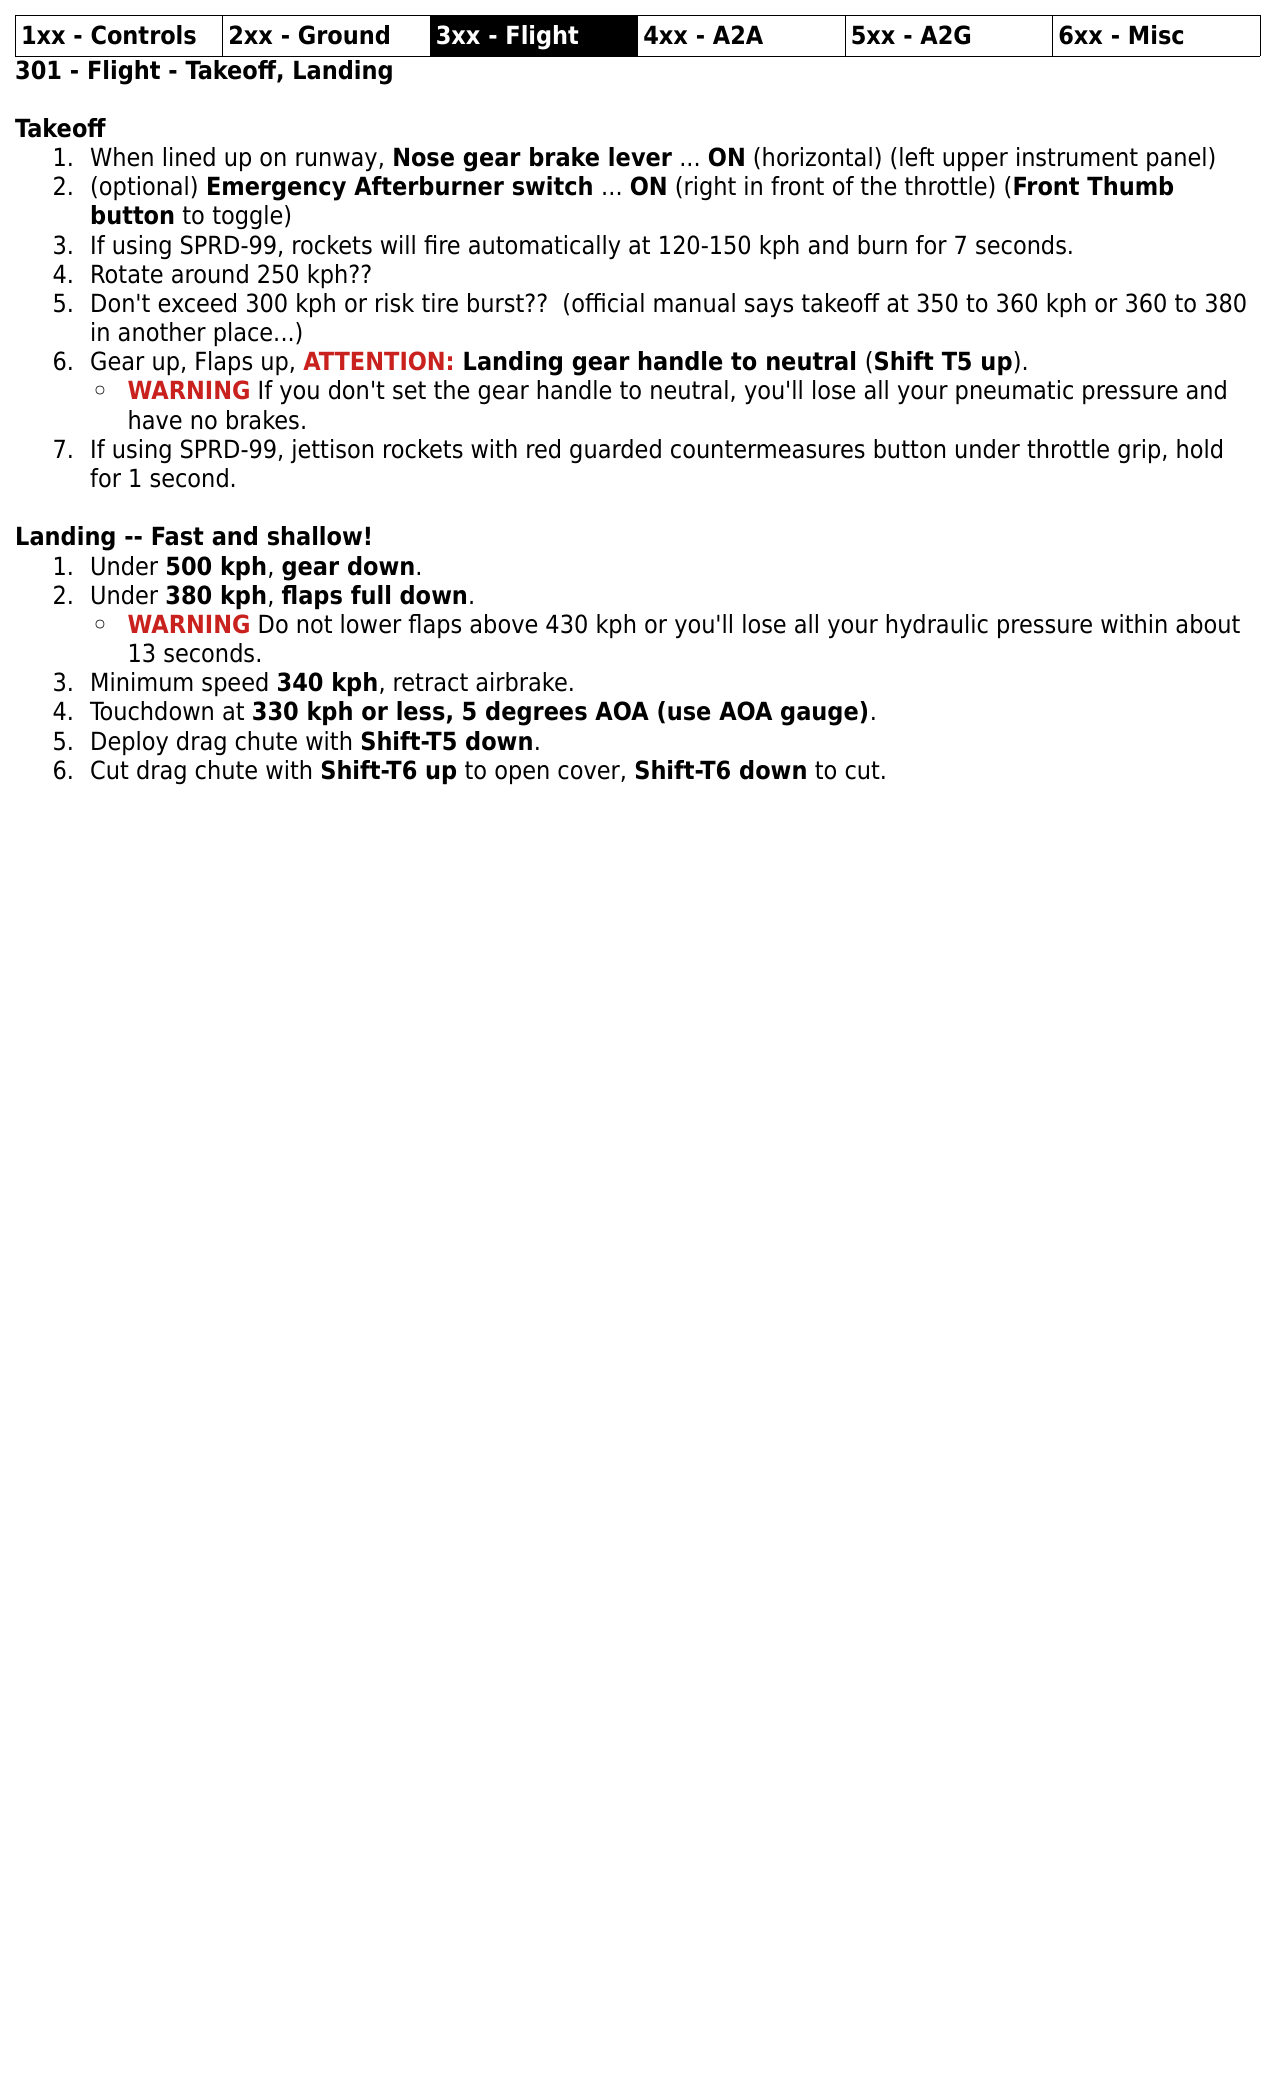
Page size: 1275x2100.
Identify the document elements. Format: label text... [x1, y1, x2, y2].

list Don't exceed 300 kph or risk tire burst?? (official manual says takeoff at 350 to 360 kph or 360 to 380 in another place...) [52, 289, 1260, 347]
list (optional) Emergency Afterburner switch ... ON (right in front of the throttle) (Front Thumb button to toggle) [52, 172, 1260, 231]
text Takeoff [15, 114, 1260, 143]
table_header 4xx - A2A [638, 16, 845, 56]
list Rotate around 250 kph?? [52, 260, 1260, 289]
list Deploy drag chute with Shift-T5 down. [52, 727, 1260, 756]
list When lined up on runway, Nose gear brake lever ... ON (horizontal) (left upper instrument panel) [52, 143, 1260, 172]
list WARNING Do not lower flaps above 430 kph or you'll lose all your hydraulic pressure within about 13 seconds. [90, 610, 1260, 668]
list Gear up, Flaps up, ATTENTION: Landing gear handle to neutral (Shift T5 up). [52, 347, 1260, 377]
list Under 380 kph, flaps full down. [52, 581, 1260, 610]
list If using SPRD-99, jettison rockets with red guarded countermeasures button under throttle grip, hold for 1 second. [52, 435, 1260, 493]
table_header 3xx - Flight [431, 16, 637, 56]
table_header 2xx - Ground [223, 16, 430, 56]
list Cut drag chute with Shift-T6 up to open cover, Shift-T6 down to cut. [52, 756, 1260, 785]
table_header 1xx - Controls [16, 16, 222, 56]
list WARNING If you don't set the gear handle to neutral, you'll lose all your pneumatic pressure and have no brakes. [90, 377, 1260, 435]
list Touchdown at 330 kph or less, 5 degrees AOA (use AOA gauge). [52, 697, 1260, 727]
list If using SPRD-99, rockets will fire automatically at 120-150 kph and burn for 7 seconds. [52, 231, 1260, 260]
list Under 500 kph, gear down. [52, 552, 1260, 581]
text Landing -- Fast and shallow! [15, 522, 1260, 552]
table_header 6xx - Misc [1053, 16, 1260, 56]
list Minimum speed 340 kph, retract airbrake. [52, 668, 1260, 697]
text 301 - Flight - Takeoff, Landing [15, 57, 1260, 85]
table_header 5xx - A2G [846, 16, 1052, 56]
